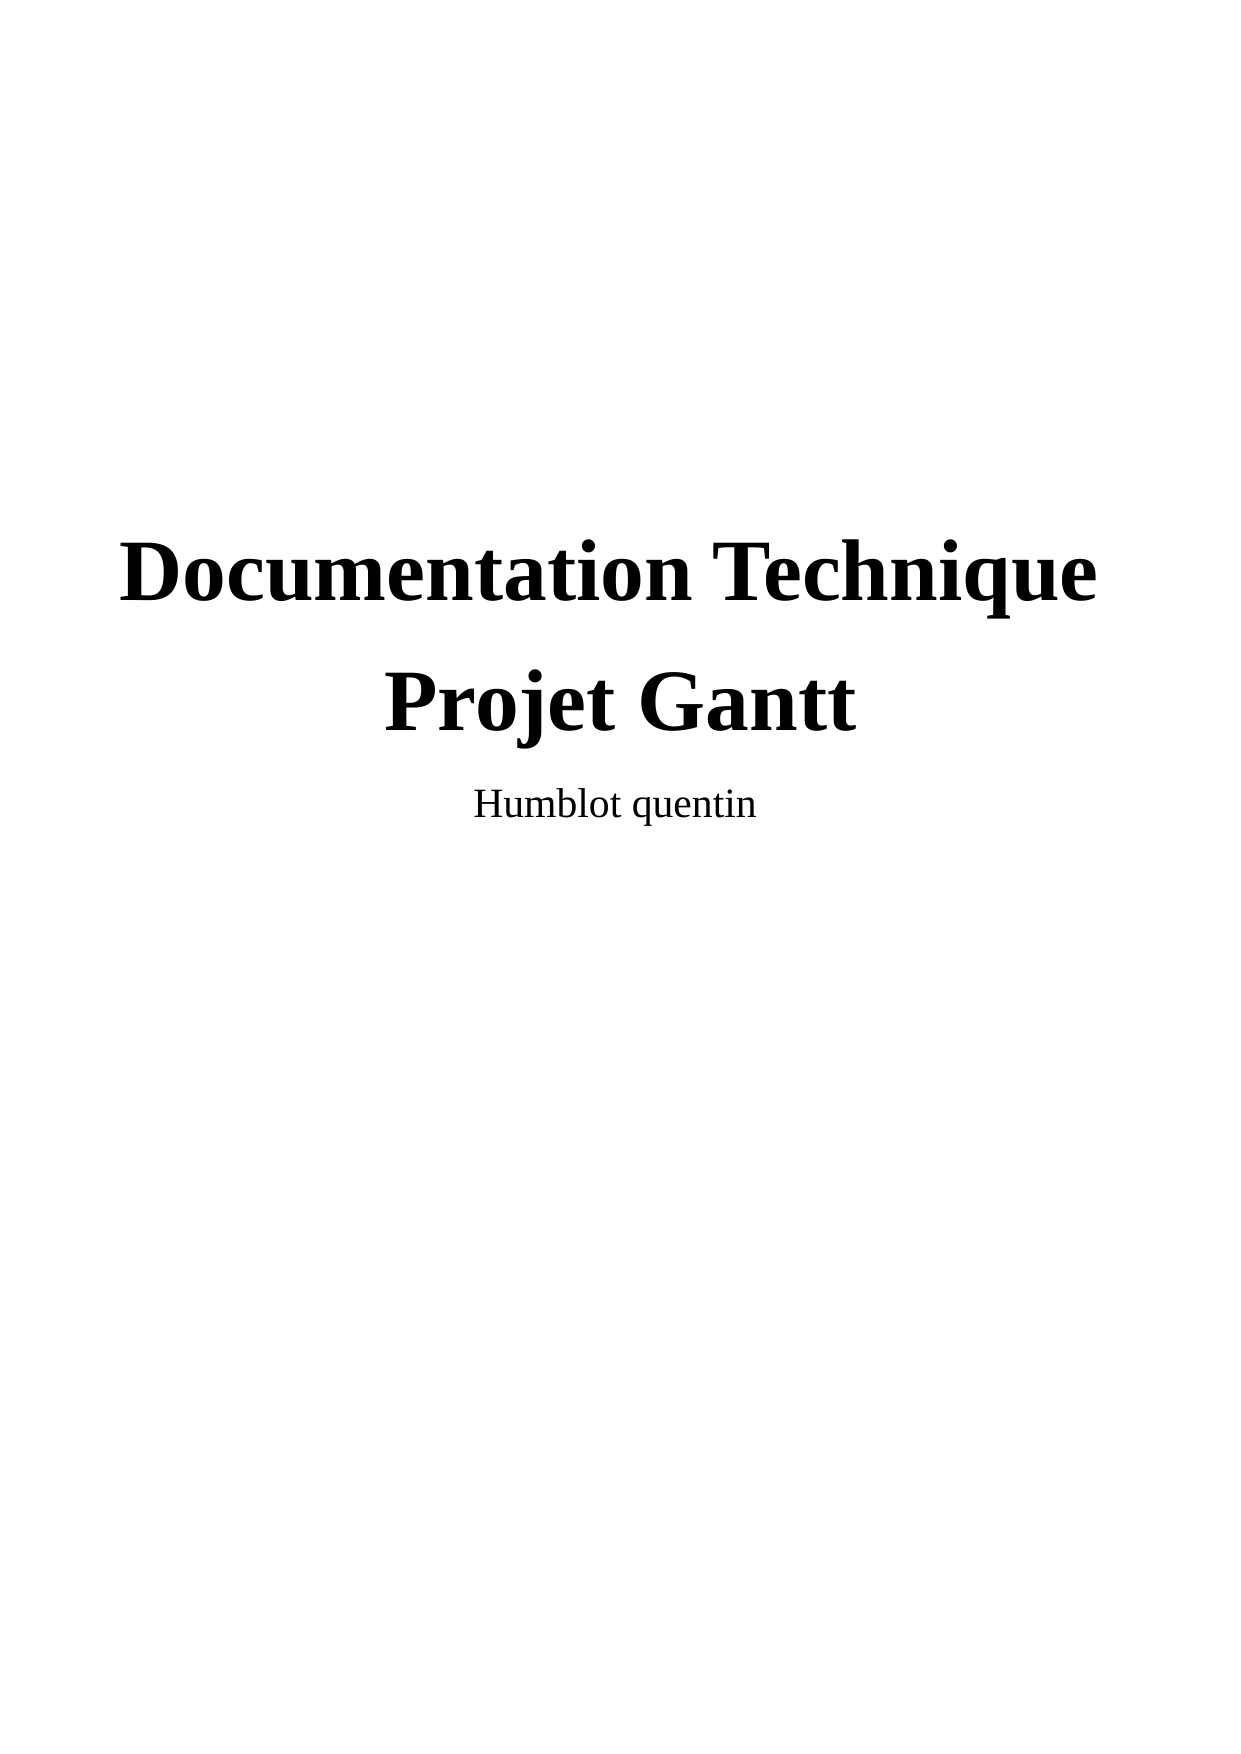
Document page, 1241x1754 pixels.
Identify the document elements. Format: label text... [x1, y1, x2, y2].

text Projet Gantt [118, 648, 1122, 749]
text Documentation Technique [118, 518, 1122, 619]
text Humblot quentin [118, 778, 1122, 826]
